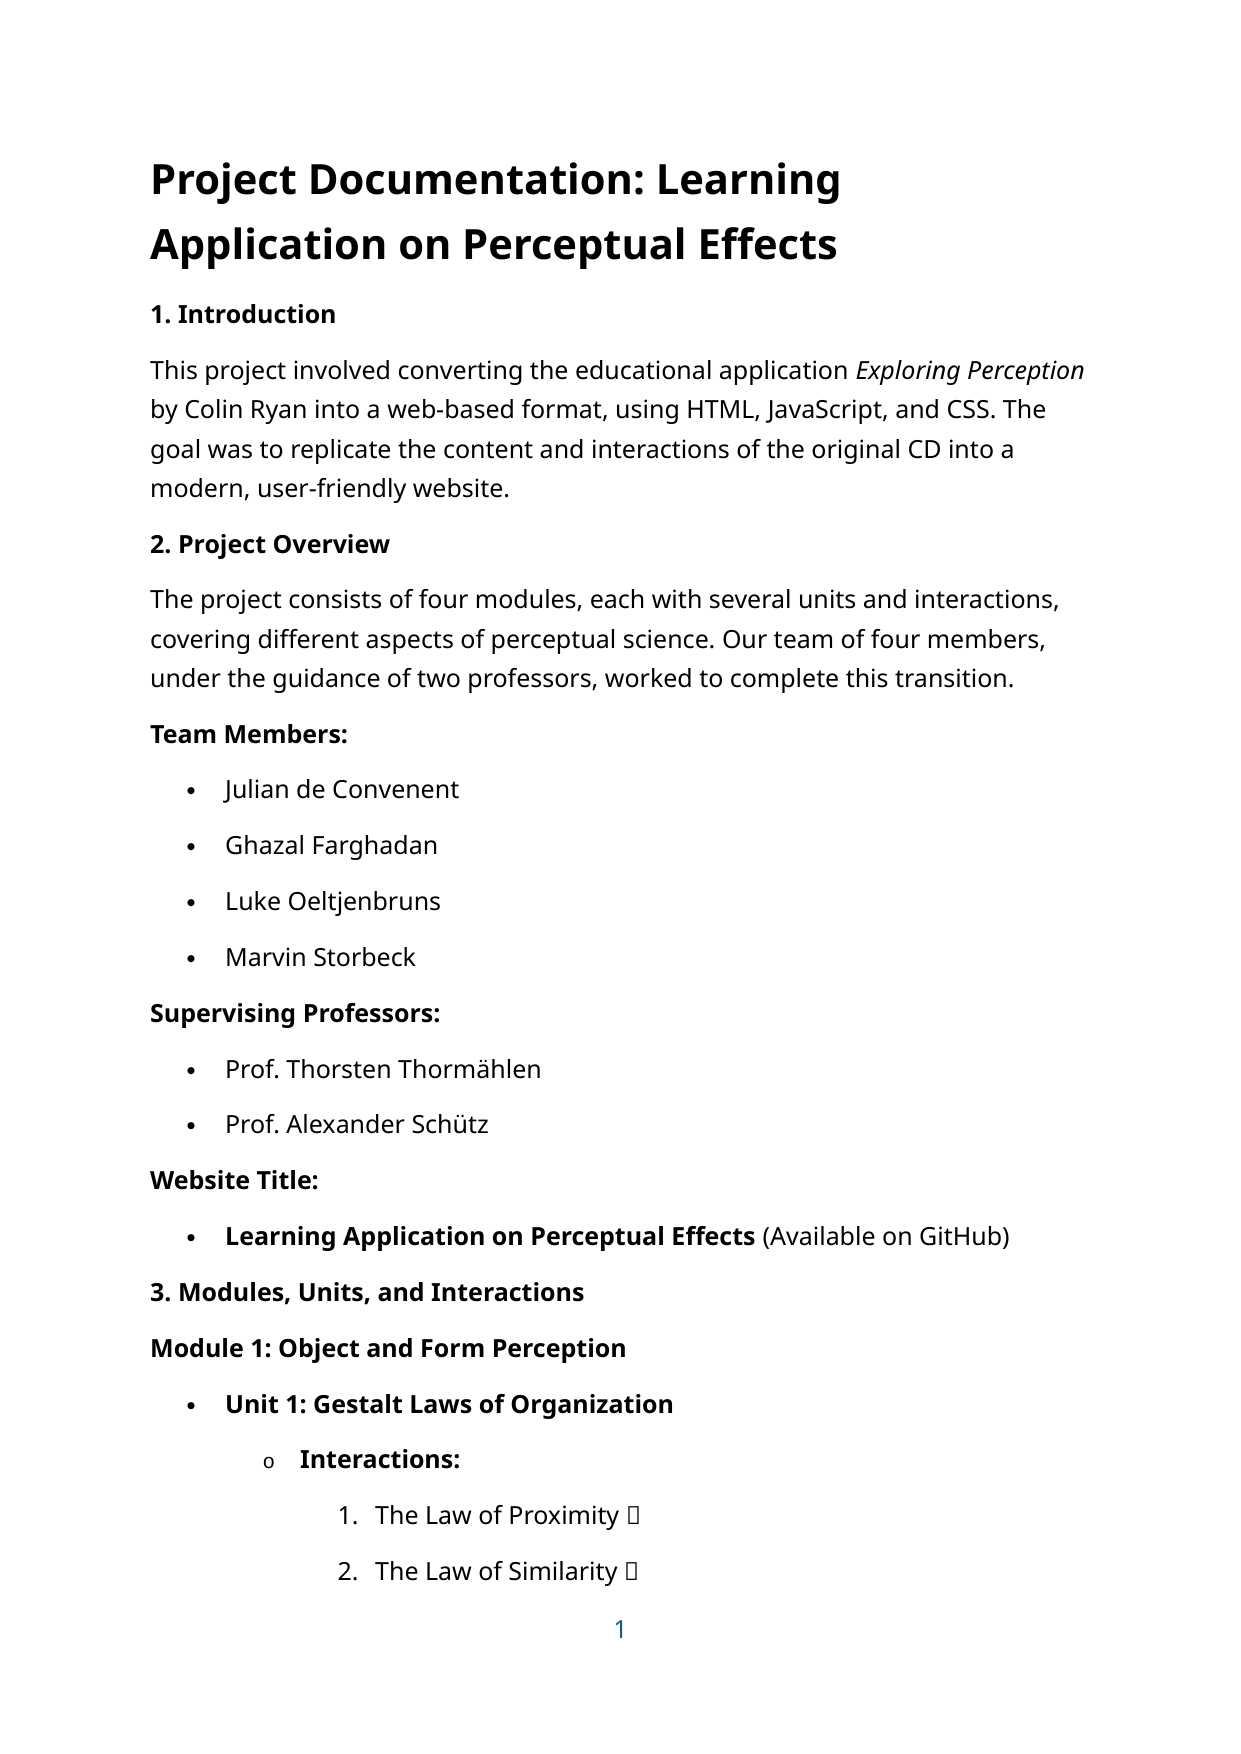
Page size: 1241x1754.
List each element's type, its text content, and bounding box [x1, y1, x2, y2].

list Luke Oeltjenbruns [187, 884, 1090, 918]
text Module 1: Object and Form Perception [150, 1330, 1090, 1364]
text 1. Introduction [150, 297, 1090, 331]
text 3. Modules, Units, and Interactions [150, 1274, 1090, 1309]
text Supervising Professors: [150, 995, 1090, 1029]
list Learning Application on Perceptual Effects (Available on GitHub) [187, 1219, 1090, 1253]
list Ghazal Farghadan [187, 828, 1090, 862]
text The project consists of four modules, each with several units and interactions, covering different aspects of perceptual science. Our team of four members, under the guidance of two professors, worked to complete this transition. [150, 582, 1090, 694]
text Website Title: [150, 1163, 1090, 1197]
list The Law of Similarity ✅ [337, 1554, 1090, 1588]
text Team Members: [150, 716, 1090, 750]
list Unit 1: Gestalt Laws of Organization [187, 1386, 1090, 1420]
list Prof. Alexander Schütz [187, 1107, 1090, 1141]
text Project Documentation: Learning Application on Perceptual Effects [150, 150, 1090, 272]
list Interactions: [262, 1442, 1090, 1476]
text This project involved converting the educational application Exploring Perception by Colin Ryan into a web-based format, using HTML, JavaScript, and CSS. The goal was to replicate the content and interactions of the original CD into a modern, user-friendly website. [150, 353, 1090, 504]
list Prof. Thorsten Thormählen [187, 1051, 1090, 1085]
list Marvin Storbeck [187, 939, 1090, 974]
list Julian de Convenent [187, 772, 1090, 806]
text 2. Project Overview [150, 526, 1090, 560]
list The Law of Proximity ✅ [337, 1498, 1090, 1532]
